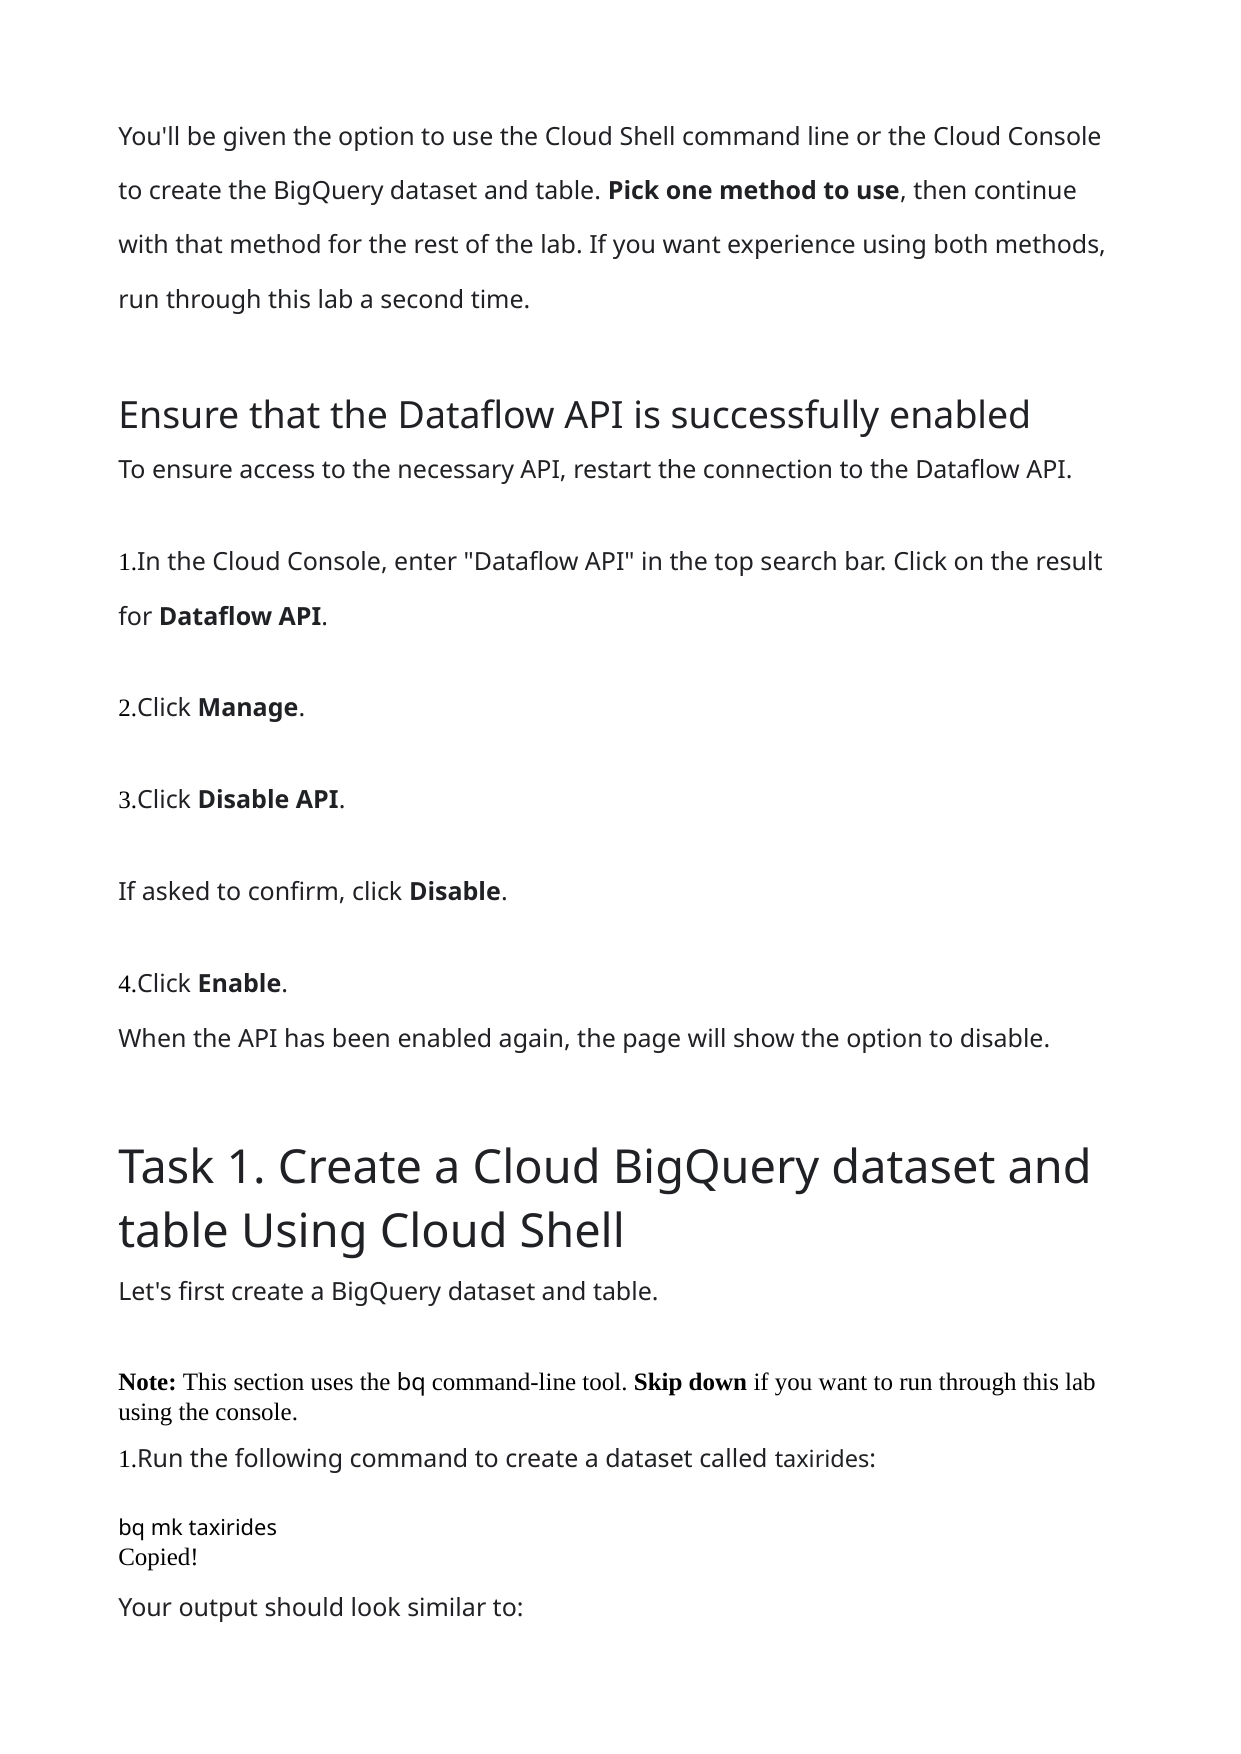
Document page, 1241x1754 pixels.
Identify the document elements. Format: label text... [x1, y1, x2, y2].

list In the Cloud Console, enter "Dataflow API" in the top search bar. Click on the result for Dataflow API. [118, 544, 1122, 632]
list Run the following command to create a dataset called taxirides: [118, 1441, 1122, 1475]
text To ensure access to the necessary API, restart the connection to the Dataflow API. [118, 452, 1122, 486]
list Click Manage. [118, 690, 1122, 724]
text Copied! [118, 1542, 1109, 1571]
text When the API has been enabled again, the page will show the option to disable. [118, 1021, 1122, 1054]
text If asked to confirm, click Disable. [118, 874, 1122, 908]
list Click Disable API. [118, 782, 1122, 816]
text Your output should look similar to: [118, 1590, 1122, 1624]
text You'll be given the option to use the Cloud Shell command line or the Cloud Console to create the BigQuery dataset and table. Pick one method to use, then continue with that method for the rest of the lab. If you want experience using both methods, run through this lab a second time. [118, 118, 1122, 316]
text Note: This section uses the bq command-line tool. Skip down if you want to run through this lab using the console. [118, 1366, 1122, 1426]
list Click Enable. [118, 966, 1122, 1000]
subtitle Task 1. Create a Cloud BigQuery dataset and table Using Cloud Shell [118, 1133, 1122, 1261]
text Let's first create a BigQuery dataset and table. [118, 1273, 1122, 1308]
text bq mk taxirides [118, 1512, 1122, 1542]
subtitle Ensure that the Dataflow API is successfully enabled [118, 388, 1122, 439]
